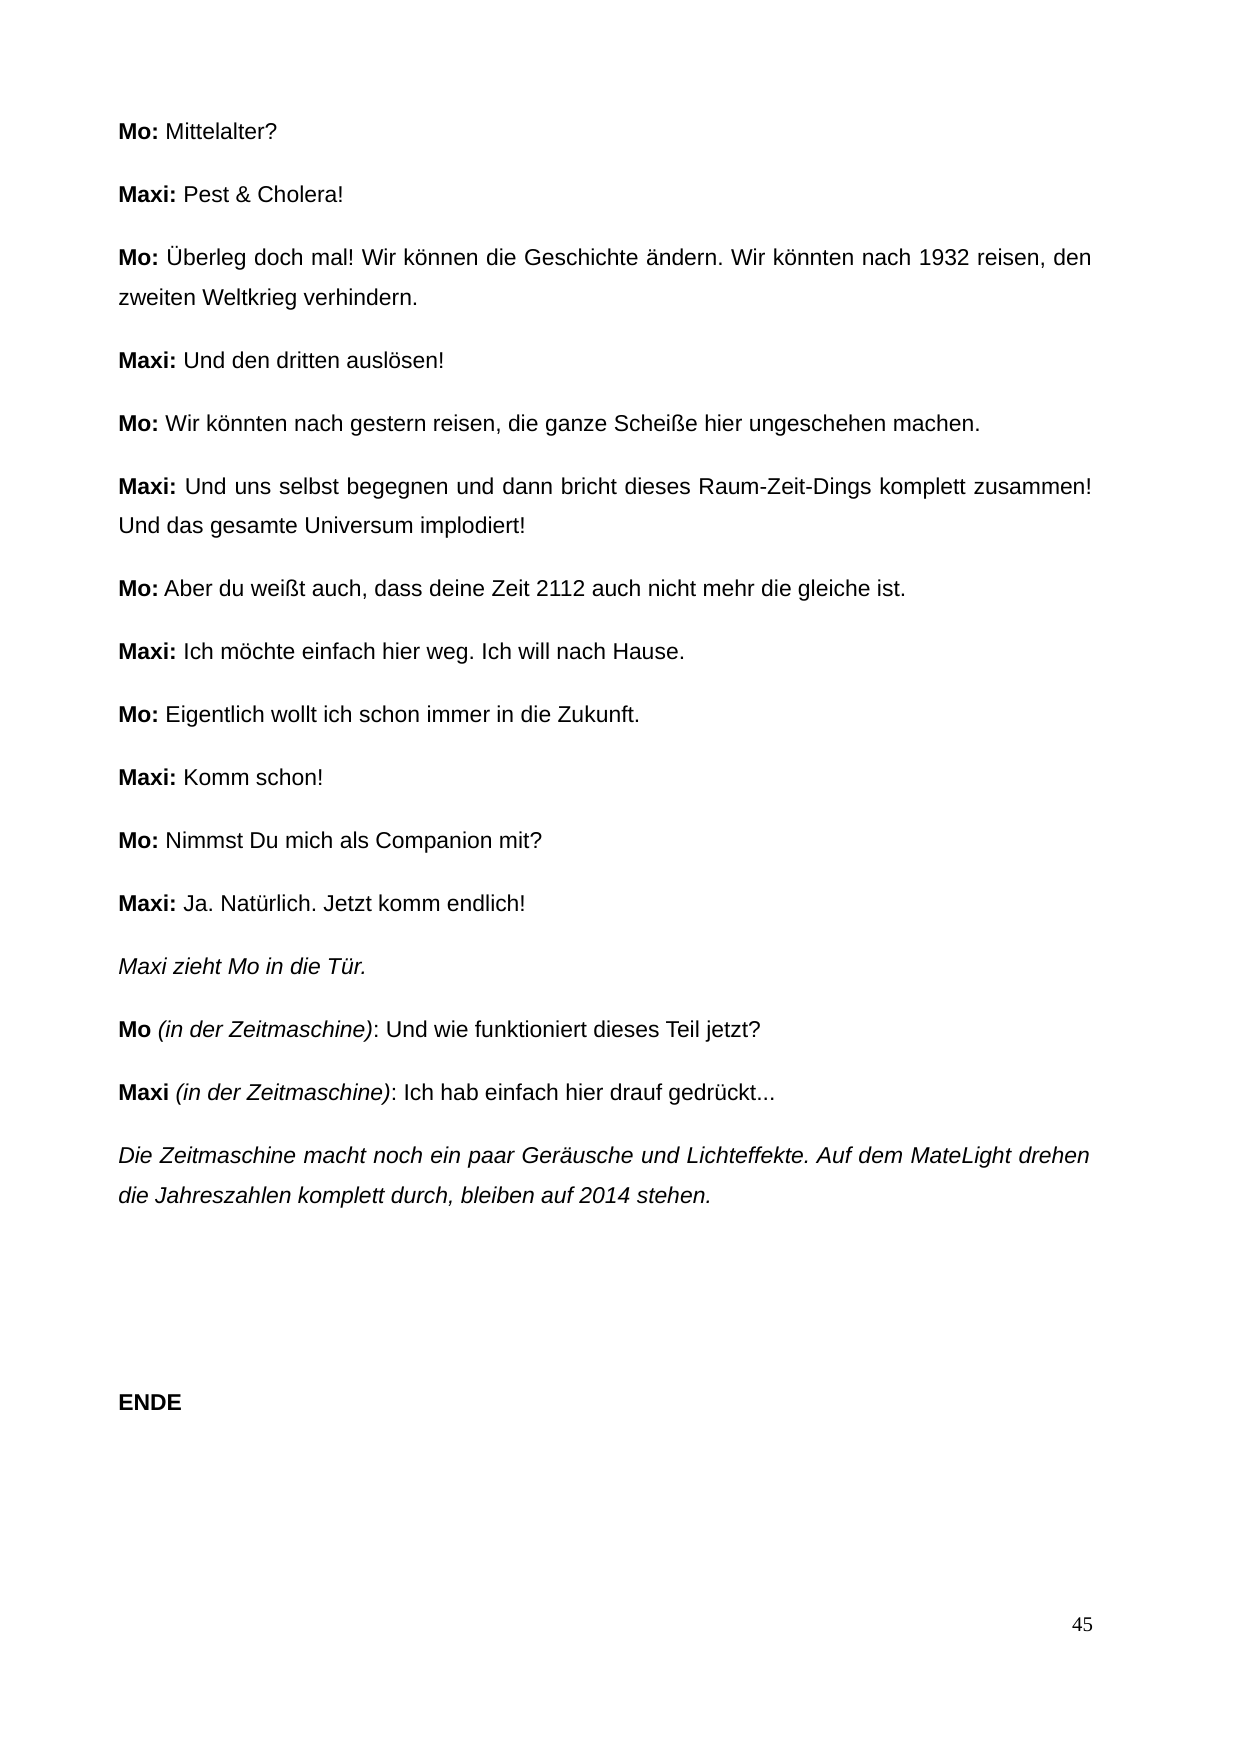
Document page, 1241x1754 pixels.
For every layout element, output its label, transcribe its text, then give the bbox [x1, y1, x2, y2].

text Mo: Aber du weißt auch, dass deine Zeit 2112 auch nicht mehr die gleiche ist. [118, 575, 1093, 602]
text Mo: Eigentlich wollt ich schon immer in die Zukunft. [118, 701, 1093, 728]
text Maxi: Pest & Cholera! [118, 181, 1093, 207]
text Maxi: Und uns selbst begegnen und dann bricht dieses Raum-Zeit-Dings komplett zusammen! Und das gesamte Universum implodiert! [118, 473, 1093, 538]
text Maxi: Ja. Natürlich. Jetzt komm endlich! [118, 890, 1093, 917]
text Maxi: Und den dritten auslösen! [118, 347, 1093, 373]
text Maxi (in der Zeitmaschine): Ich hab einfach hier drauf gedrückt... [118, 1079, 1093, 1106]
text ENDE [118, 1389, 1093, 1415]
text Mo: Überleg doch mal! Wir können die Geschichte ändern. Wir könnten nach 1932 reisen, den zweiten Weltkrieg verhindern. [118, 244, 1093, 310]
text Maxi: Komm schon! [118, 764, 1093, 791]
text Mo: Mittelalter? [118, 118, 1093, 144]
text Mo: Wir könnten nach gestern reisen, die ganze Scheiße hier ungeschehen machen. [118, 410, 1093, 436]
text Maxi zieht Mo in die Tür. [118, 953, 1093, 980]
text Die Zeitmaschine macht noch ein paar Geräusche und Lichteffekte. Auf dem MateLight drehen die Jahreszahlen komplett durch, bleiben auf 2014 stehen. [118, 1142, 1093, 1208]
text Maxi: Ich möchte einfach hier weg. Ich will nach Hause. [118, 638, 1093, 664]
text Mo: Nimmst Du mich als Companion mit? [118, 827, 1093, 854]
text Mo (in der Zeitmaschine): Und wie funktioniert dieses Teil jetzt? [118, 1016, 1093, 1043]
